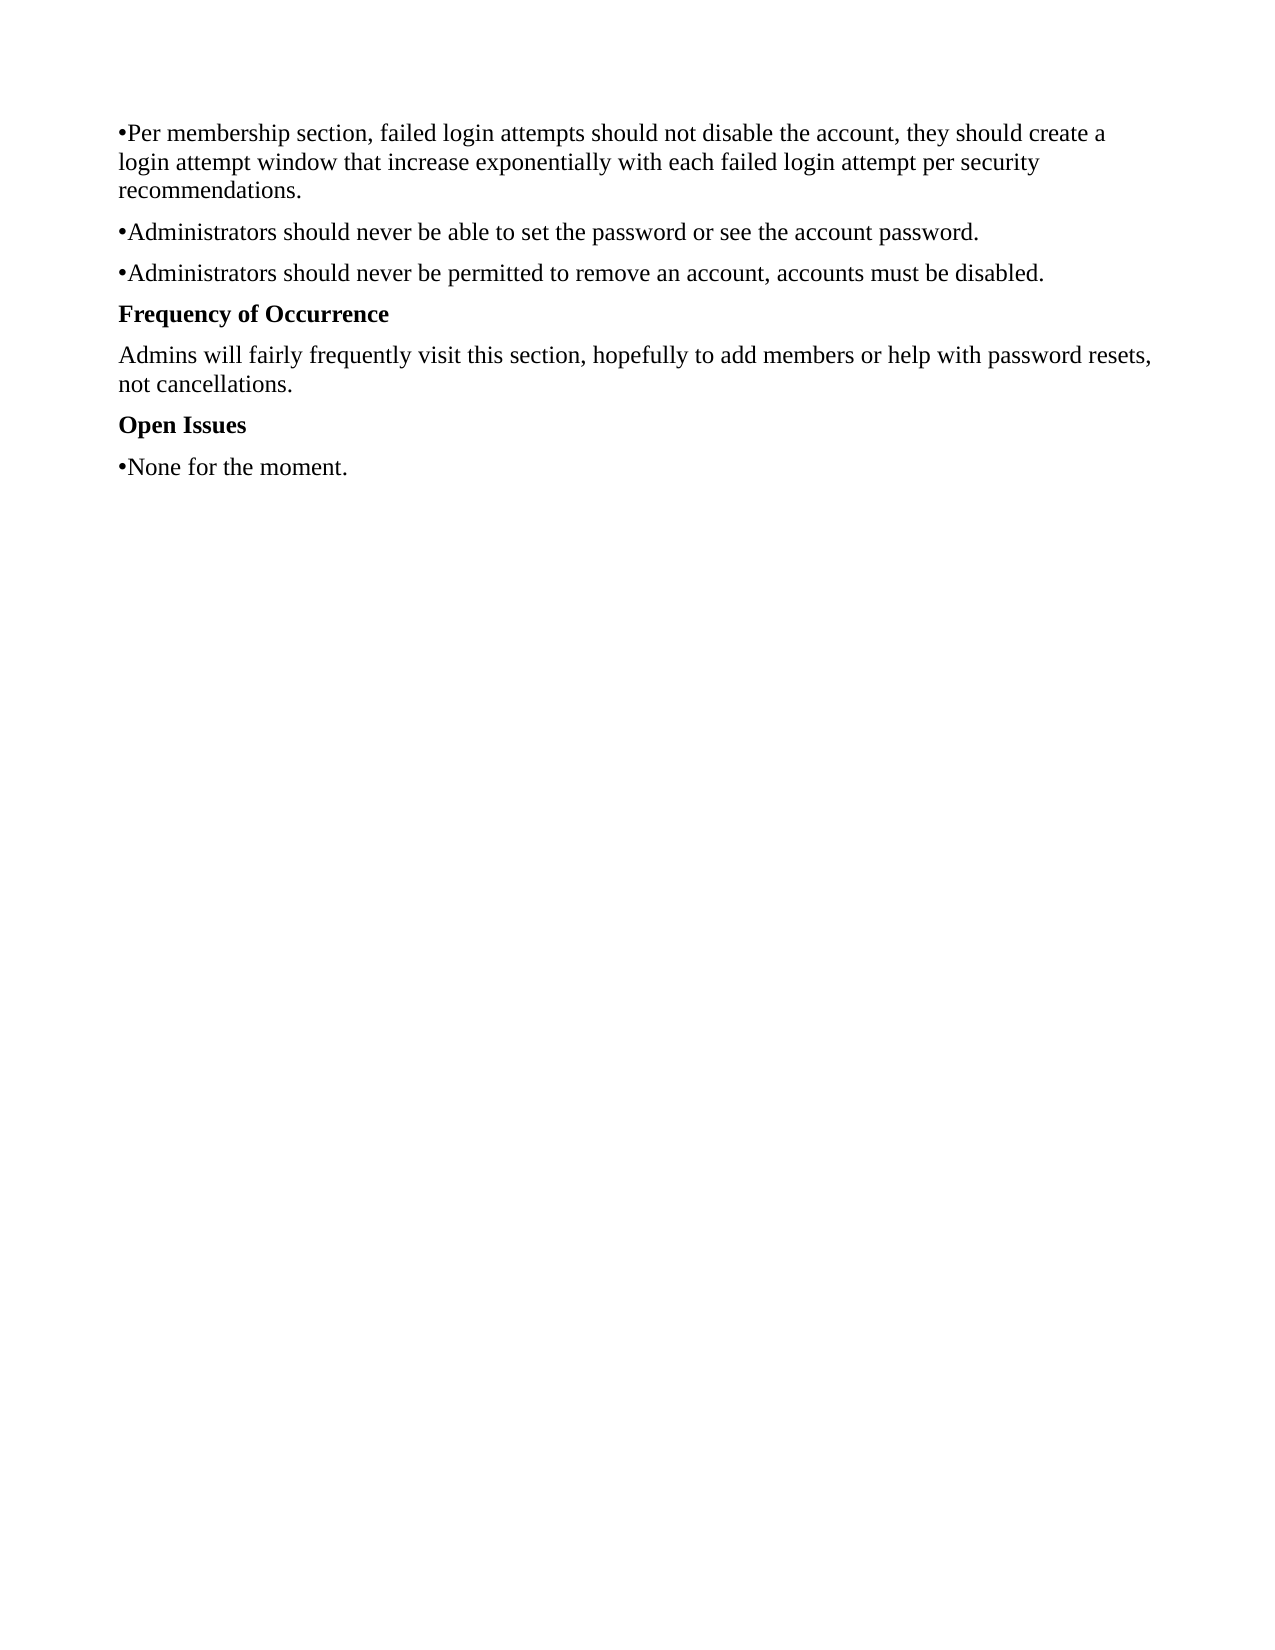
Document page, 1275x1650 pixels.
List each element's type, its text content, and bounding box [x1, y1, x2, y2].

list Administrators should never be able to set the password or see the account password. [118, 217, 1157, 246]
text Open Issues [118, 411, 1157, 439]
text Admins will fairly frequently visit this section, hopefully to add members or help with password resets, not cancellations. [118, 341, 1157, 398]
text Frequency of Occurrence [118, 299, 1157, 328]
list None for the moment. [118, 452, 1157, 481]
list Administrators should never be permitted to remove an account, accounts must be disabled. [118, 258, 1157, 287]
list Per membership section, failed login attempts should not disable the account, they should create a login attempt window that increase exponentially with each failed login attempt per security recommendations. [118, 118, 1157, 204]
